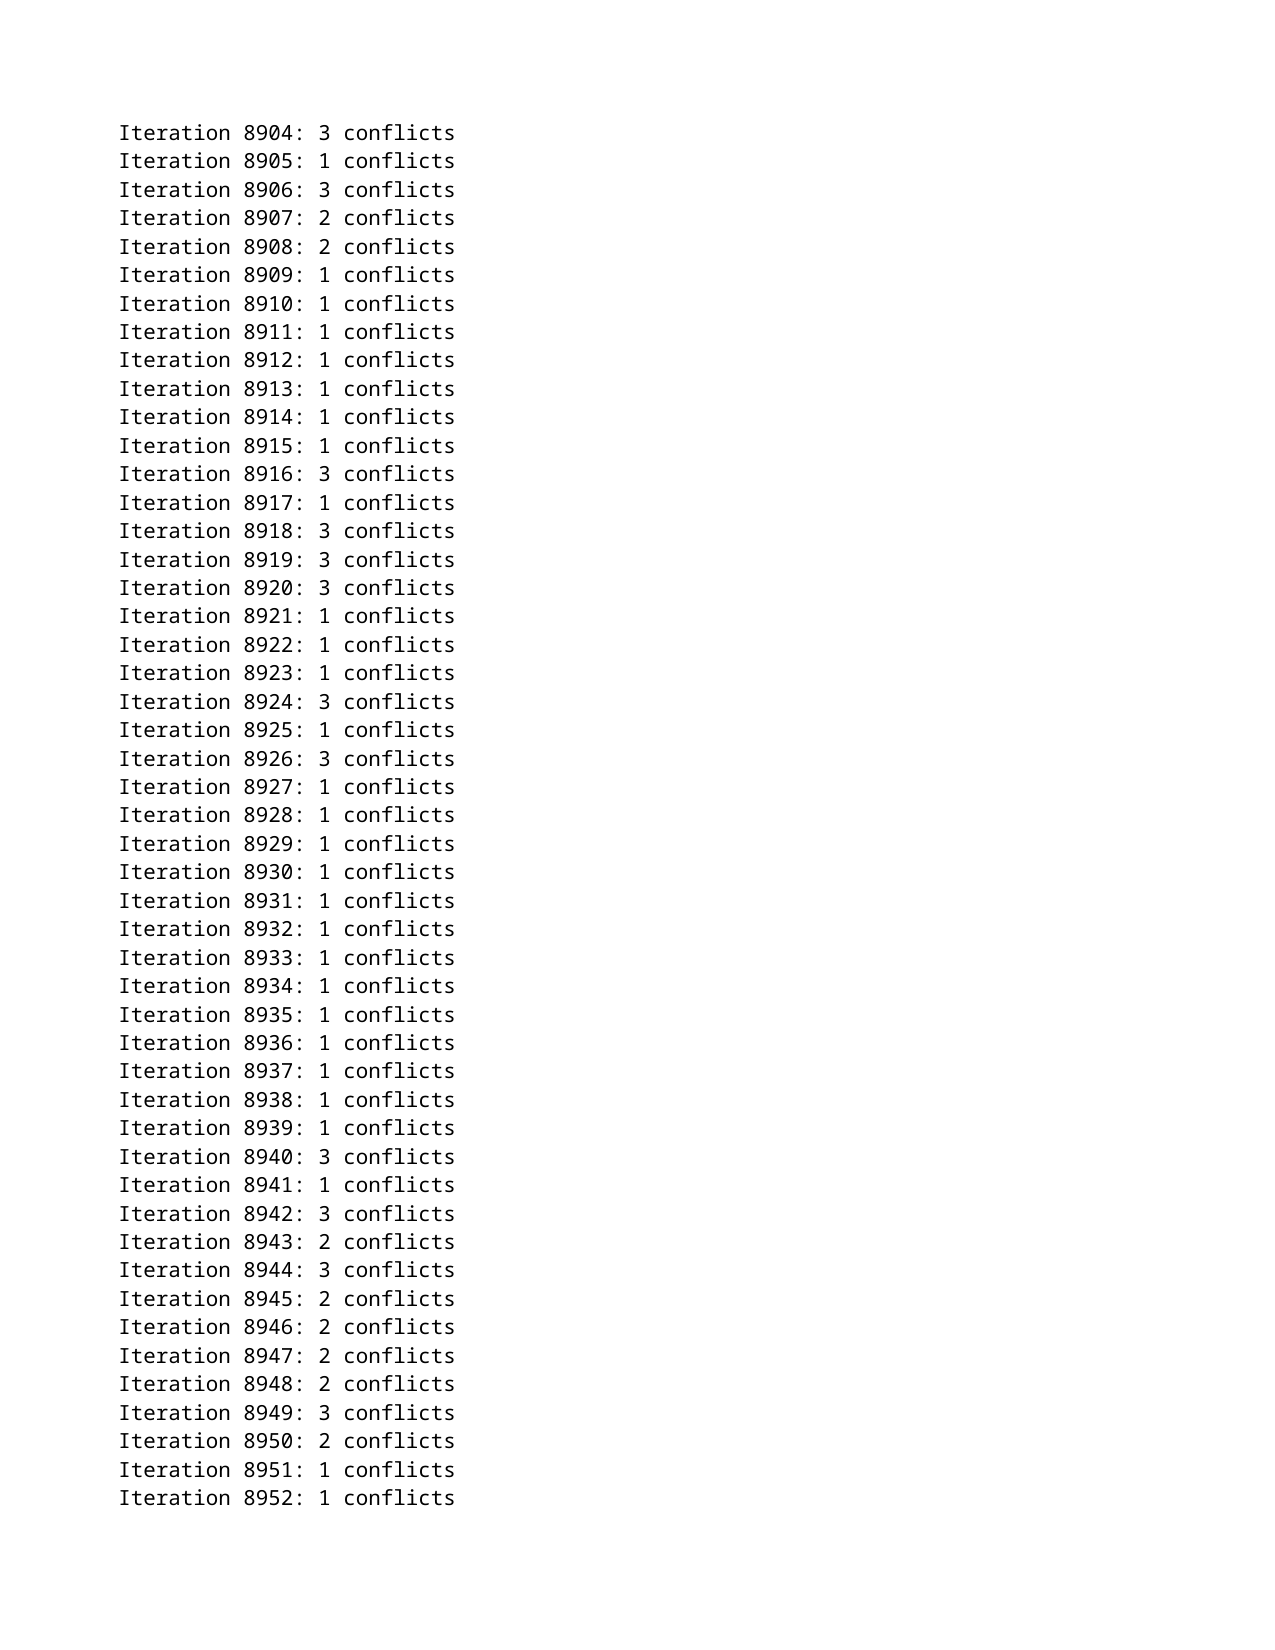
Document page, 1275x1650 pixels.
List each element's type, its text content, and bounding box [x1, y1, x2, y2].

text Iteration 8931: 1 conflicts [118, 886, 1157, 914]
text Iteration 8923: 1 conflicts [118, 658, 1157, 687]
text Iteration 8926: 3 conflicts [118, 744, 1157, 772]
text Iteration 8928: 1 conflicts [118, 801, 1157, 829]
text Iteration 8942: 3 conflicts [118, 1199, 1157, 1227]
text Iteration 8910: 1 conflicts [118, 289, 1157, 317]
text Iteration 8938: 1 conflicts [118, 1085, 1157, 1113]
text Iteration 8904: 3 conflicts [118, 118, 1157, 147]
text Iteration 8929: 1 conflicts [118, 829, 1157, 857]
text Iteration 8932: 1 conflicts [118, 914, 1157, 943]
text Iteration 8918: 3 conflicts [118, 516, 1157, 545]
text Iteration 8920: 3 conflicts [118, 573, 1157, 602]
text Iteration 8943: 2 conflicts [118, 1227, 1157, 1256]
text Iteration 8921: 1 conflicts [118, 602, 1157, 630]
text Iteration 8913: 1 conflicts [118, 374, 1157, 402]
text Iteration 8905: 1 conflicts [118, 147, 1157, 175]
text Iteration 8933: 1 conflicts [118, 943, 1157, 971]
text Iteration 8930: 1 conflicts [118, 857, 1157, 886]
text Iteration 8906: 3 conflicts [118, 175, 1157, 203]
text Iteration 8924: 3 conflicts [118, 687, 1157, 715]
text Iteration 8919: 3 conflicts [118, 545, 1157, 573]
text Iteration 8952: 1 conflicts [118, 1483, 1157, 1512]
text Iteration 8911: 1 conflicts [118, 317, 1157, 346]
text Iteration 8914: 1 conflicts [118, 402, 1157, 431]
text Iteration 8946: 2 conflicts [118, 1312, 1157, 1341]
text Iteration 8949: 3 conflicts [118, 1398, 1157, 1426]
text Iteration 8948: 2 conflicts [118, 1369, 1157, 1398]
text Iteration 8907: 2 conflicts [118, 203, 1157, 232]
text Iteration 8939: 1 conflicts [118, 1113, 1157, 1142]
text Iteration 8940: 3 conflicts [118, 1142, 1157, 1170]
text Iteration 8915: 1 conflicts [118, 431, 1157, 459]
text Iteration 8941: 1 conflicts [118, 1170, 1157, 1199]
text Iteration 8936: 1 conflicts [118, 1028, 1157, 1057]
text Iteration 8945: 2 conflicts [118, 1284, 1157, 1312]
text Iteration 8937: 1 conflicts [118, 1057, 1157, 1085]
text Iteration 8944: 3 conflicts [118, 1256, 1157, 1284]
text Iteration 8909: 1 conflicts [118, 260, 1157, 289]
text Iteration 8950: 2 conflicts [118, 1426, 1157, 1455]
text Iteration 8917: 1 conflicts [118, 488, 1157, 516]
text Iteration 8908: 2 conflicts [118, 232, 1157, 260]
text Iteration 8935: 1 conflicts [118, 1000, 1157, 1028]
text Iteration 8912: 1 conflicts [118, 346, 1157, 374]
text Iteration 8947: 2 conflicts [118, 1341, 1157, 1369]
text Iteration 8916: 3 conflicts [118, 459, 1157, 488]
text Iteration 8934: 1 conflicts [118, 971, 1157, 1000]
text Iteration 8925: 1 conflicts [118, 715, 1157, 744]
text Iteration 8951: 1 conflicts [118, 1455, 1157, 1483]
text Iteration 8927: 1 conflicts [118, 772, 1157, 801]
text Iteration 8922: 1 conflicts [118, 630, 1157, 658]
